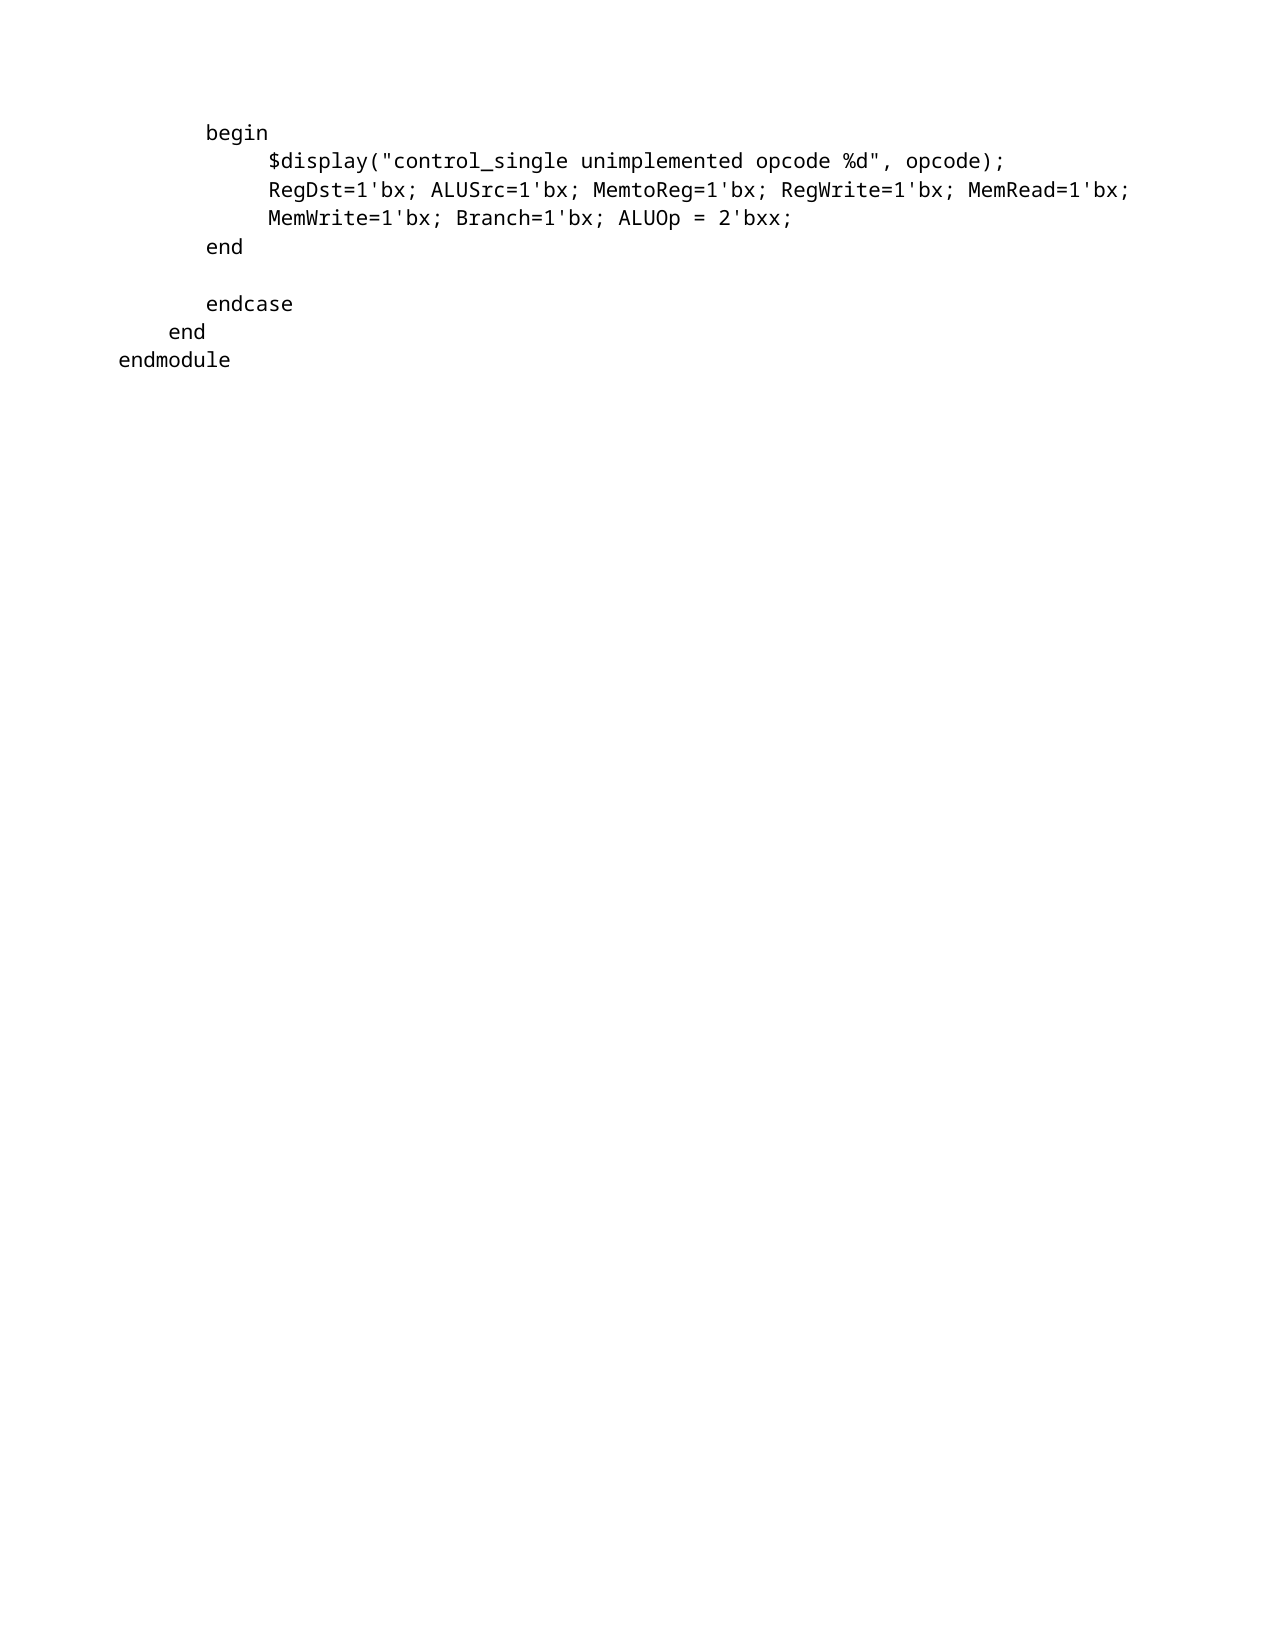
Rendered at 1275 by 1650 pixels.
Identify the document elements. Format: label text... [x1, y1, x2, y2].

text end [118, 232, 1157, 260]
text end [118, 317, 1157, 346]
text endcase [118, 289, 1157, 317]
text endmodule [118, 346, 1157, 374]
text begin [118, 118, 1157, 147]
text RegDst=1'bx; ALUSrc=1'bx; MemtoReg=1'bx; RegWrite=1'bx; MemRead=1'bx; [118, 175, 1157, 203]
text MemWrite=1'bx; Branch=1'bx; ALUOp = 2'bxx; [118, 203, 1157, 232]
text $display("control_single unimplemented opcode %d", opcode); [118, 147, 1157, 175]
